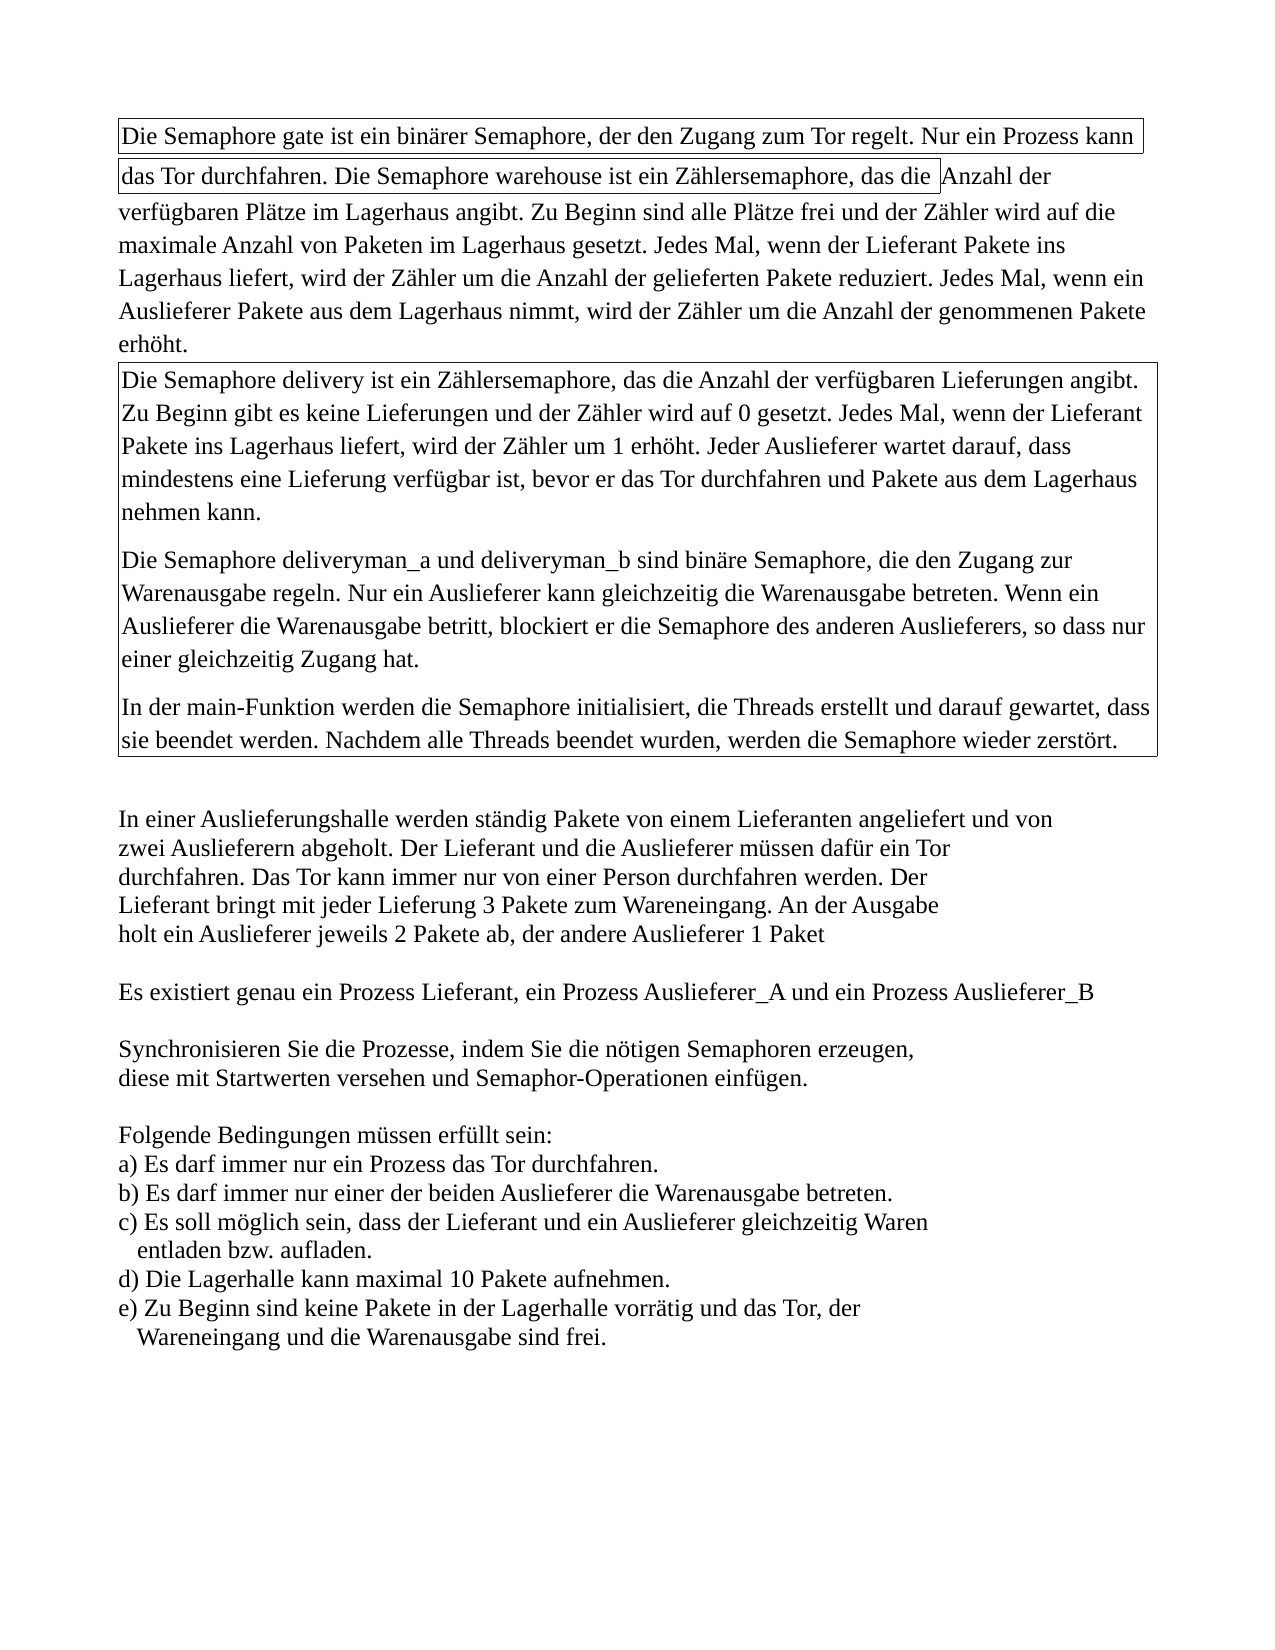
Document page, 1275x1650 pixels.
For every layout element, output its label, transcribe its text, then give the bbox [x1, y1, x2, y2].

text e) Zu Beginn sind keine Pakete in der Lagerhalle vorrätig und das Tor, der [118, 1293, 1157, 1322]
text In der main-Funktion werden die Semaphore initialisiert, die Threads erstellt und darauf gewartet, dass sie beendet werden. Nachdem alle Threads beendet wurden, werden die Semaphore wieder zerstört. [119, 689, 1157, 756]
text Wareneingang und die Warenausgabe sind frei. [118, 1322, 1157, 1350]
text In einer Auslieferungshalle werden ständig Pakete von einem Lieferanten angeliefert und von [118, 804, 1157, 833]
text Lieferant bringt mit jeder Lieferung 3 Pakete zum Wareneingang. An der Ausgabe [118, 890, 1157, 919]
text Synchronisieren Sie die Prozesse, indem Sie die nötigen Semaphoren erzeugen, [118, 1034, 1157, 1063]
text a) Es darf immer nur ein Prozess das Tor durchfahren. [118, 1149, 1157, 1178]
text b) Es darf immer nur einer der beiden Auslieferer die Warenausgabe betreten. [118, 1178, 1157, 1207]
text Die Semaphore delivery ist ein Zählersemaphore, das die Anzahl der verfügbaren Lieferungen angibt. Zu Beginn gibt es keine Lieferungen und der Zähler wird auf 0 gesetzt. Jedes Mal, wenn der Lieferant Pakete ins Lagerhaus liefert, wird der Zähler um 1 erhöht. Jeder Auslieferer wartet darauf, dass mindestens eine Lieferung verfügbar ist, bevor er das Tor durchfahren und Pakete aus dem Lagerhaus nehmen kann. [119, 363, 1157, 526]
text Die Semaphore deliveryman_a und deliveryman_b sind binäre Semaphore, die den Zugang zur Warenausgabe regeln. Nur ein Auslieferer kann gleichzeitig die Warenausgabe betreten. Wenn ein Auslieferer die Warenausgabe betritt, blockiert er die Semaphore des anderen Auslieferers, so dass nur einer gleichzeitig Zugang hat. [119, 542, 1157, 673]
text Es existiert genau ein Prozess Lieferant, ein Prozess Auslieferer_A und ein Prozess Auslieferer_B [118, 977, 1157, 1005]
text diese mit Startwerten versehen und Semaphor-Operationen einfügen. [118, 1063, 1157, 1092]
text zwei Auslieferern abgeholt. Der Lieferant und die Auslieferer müssen dafür ein Tor [118, 833, 1157, 862]
text Die Semaphore gate ist ein binärer Semaphore, der den Zugang zum Tor regelt. Nur ein Prozess kann das Tor durchfahren. Die Semaphore warehouse ist ein Zählersemaphore, das die Anzahl der verfügbaren Plätze im Lagerhaus angibt. Zu Beginn sind alle Plätze frei und der Zähler wird auf die maximale Anzahl von Paketen im Lagerhaus gesetzt. Jedes Mal, wenn der Lieferant Pakete ins Lagerhaus liefert, wird der Zähler um die Anzahl der gelieferten Pakete reduziert. Jedes Mal, wenn ein Auslieferer Pakete aus dem Lagerhaus nimmt, wird der Zähler um die Anzahl der genommenen Pakete erhöht. [118, 118, 1157, 358]
text durchfahren. Das Tor kann immer nur von einer Person durchfahren werden. Der [118, 862, 1157, 890]
text holt ein Auslieferer jeweils 2 Pakete ab, der andere Auslieferer 1 Paket [118, 919, 1157, 948]
text c) Es soll möglich sein, dass der Lieferant und ein Auslieferer gleichzeitig Waren [118, 1207, 1157, 1235]
text entladen bzw. aufladen. [118, 1235, 1157, 1264]
text Folgende Bedingungen müssen erfüllt sein: [118, 1120, 1157, 1149]
text d) Die Lagerhalle kann maximal 10 Pakete aufnehmen. [118, 1264, 1157, 1293]
